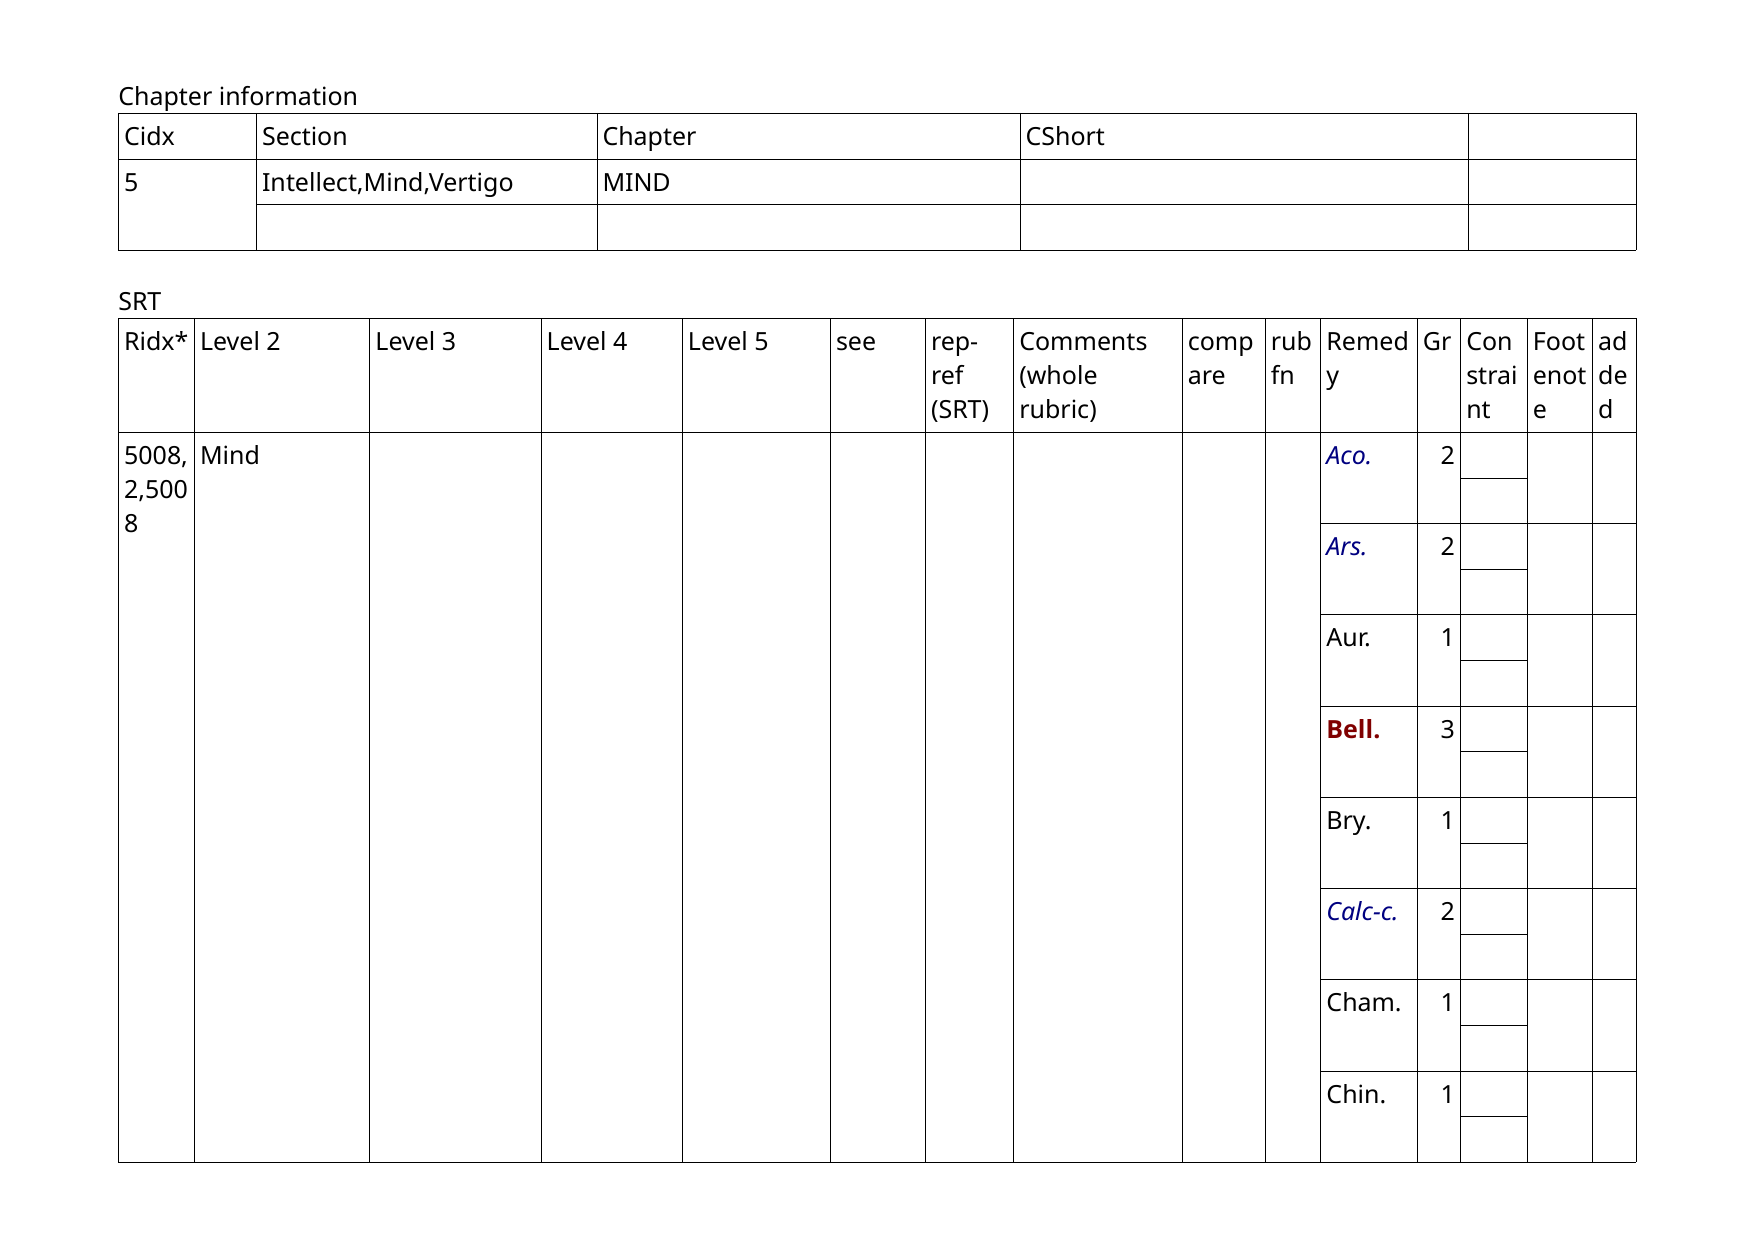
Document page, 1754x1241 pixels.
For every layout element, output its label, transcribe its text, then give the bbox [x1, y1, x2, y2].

table_cell Aco. [1321, 433, 1417, 523]
table_cell Intellect,Mind,Vertigo [257, 160, 597, 204]
table_cell 2 [1418, 889, 1460, 979]
table_cell [370, 433, 541, 1162]
table_cell [598, 205, 1020, 250]
table_cell [1014, 433, 1182, 1162]
table_header Remedy [1321, 319, 1417, 432]
table_cell [1461, 433, 1527, 477]
table_header CShort [1021, 114, 1468, 158]
table_header compare [1183, 319, 1265, 432]
table_header rep-ref (SRT) [926, 319, 1013, 432]
table_cell Ars. [1321, 524, 1417, 614]
table_cell [1593, 889, 1636, 979]
table_header Constraint [1461, 319, 1527, 432]
table_cell [1021, 205, 1468, 250]
table_header Chapter [598, 114, 1020, 158]
table_cell [1461, 1026, 1527, 1071]
table_header rub fn [1266, 319, 1320, 432]
table_cell 1 [1418, 798, 1460, 888]
table_cell 2 [1418, 433, 1460, 523]
table_cell [1461, 661, 1527, 706]
table_cell [1593, 524, 1636, 614]
table_cell [1461, 980, 1527, 1025]
table_header Level 4 [542, 319, 682, 432]
table_cell [1528, 524, 1592, 614]
table_cell [542, 433, 682, 1162]
table_cell [1593, 707, 1636, 797]
table_cell 1 [1418, 980, 1460, 1071]
table_cell [1528, 615, 1592, 706]
table_cell [683, 433, 830, 1162]
table_cell Chin. [1321, 1072, 1417, 1162]
table_cell [1183, 433, 1265, 1162]
table_header added [1593, 319, 1636, 432]
table_header Level 3 [370, 319, 541, 432]
table_cell [1461, 752, 1527, 797]
table_cell [1593, 798, 1636, 888]
table_cell [1461, 798, 1527, 842]
table_header Footenote [1528, 319, 1592, 432]
table_cell Bell. [1321, 707, 1417, 797]
table_cell Aur. [1321, 615, 1417, 706]
text Chapter information [118, 79, 1636, 113]
table_cell 3 [1418, 707, 1460, 797]
table_cell [1593, 433, 1636, 523]
table_cell 5 [119, 160, 256, 250]
table_cell Bry. [1321, 798, 1417, 888]
table_cell [1593, 980, 1636, 1071]
table_cell [1469, 205, 1636, 250]
table_cell [926, 433, 1013, 1162]
table_cell [831, 433, 925, 1162]
table_cell [1461, 570, 1527, 614]
table_cell [1461, 524, 1527, 569]
table_cell [1593, 1072, 1636, 1162]
table_cell [1461, 615, 1527, 660]
table_cell [1021, 160, 1468, 204]
table_cell [1528, 1072, 1592, 1162]
table_cell [1461, 935, 1527, 979]
table_header [1469, 114, 1636, 158]
table_header Section [257, 114, 597, 158]
table_cell 1 [1418, 1072, 1460, 1162]
table_cell [1528, 889, 1592, 979]
table_header Comments (whole rubric) [1014, 319, 1182, 432]
table_cell [1461, 1117, 1527, 1162]
table_cell [1461, 479, 1527, 523]
text SRT [118, 284, 1636, 318]
table_cell [1528, 433, 1592, 523]
table_cell 5008,2,5008 [119, 433, 194, 1162]
table_cell [1528, 980, 1592, 1071]
table_cell [1461, 844, 1527, 888]
table_cell [1266, 433, 1320, 1162]
table_cell Cham. [1321, 980, 1417, 1071]
table_cell 2 [1418, 524, 1460, 614]
table_cell 1 [1418, 615, 1460, 706]
table_header Cidx [119, 114, 256, 158]
table_cell [1593, 615, 1636, 706]
table_header Level 2 [195, 319, 369, 432]
table_header see [831, 319, 925, 432]
table_cell MIND [598, 160, 1020, 204]
table_header Level 5 [683, 319, 830, 432]
table_cell [1461, 889, 1527, 934]
table_cell [1528, 798, 1592, 888]
table_cell [1528, 707, 1592, 797]
table_cell Mind [195, 433, 369, 1162]
table_header Gr [1418, 319, 1460, 432]
table_cell [257, 205, 597, 250]
table_cell Calc-c. [1321, 889, 1417, 979]
table_cell [1469, 160, 1636, 204]
table_cell [1461, 1072, 1527, 1116]
table_cell [1461, 707, 1527, 751]
table_header Ridx* [119, 319, 194, 432]
